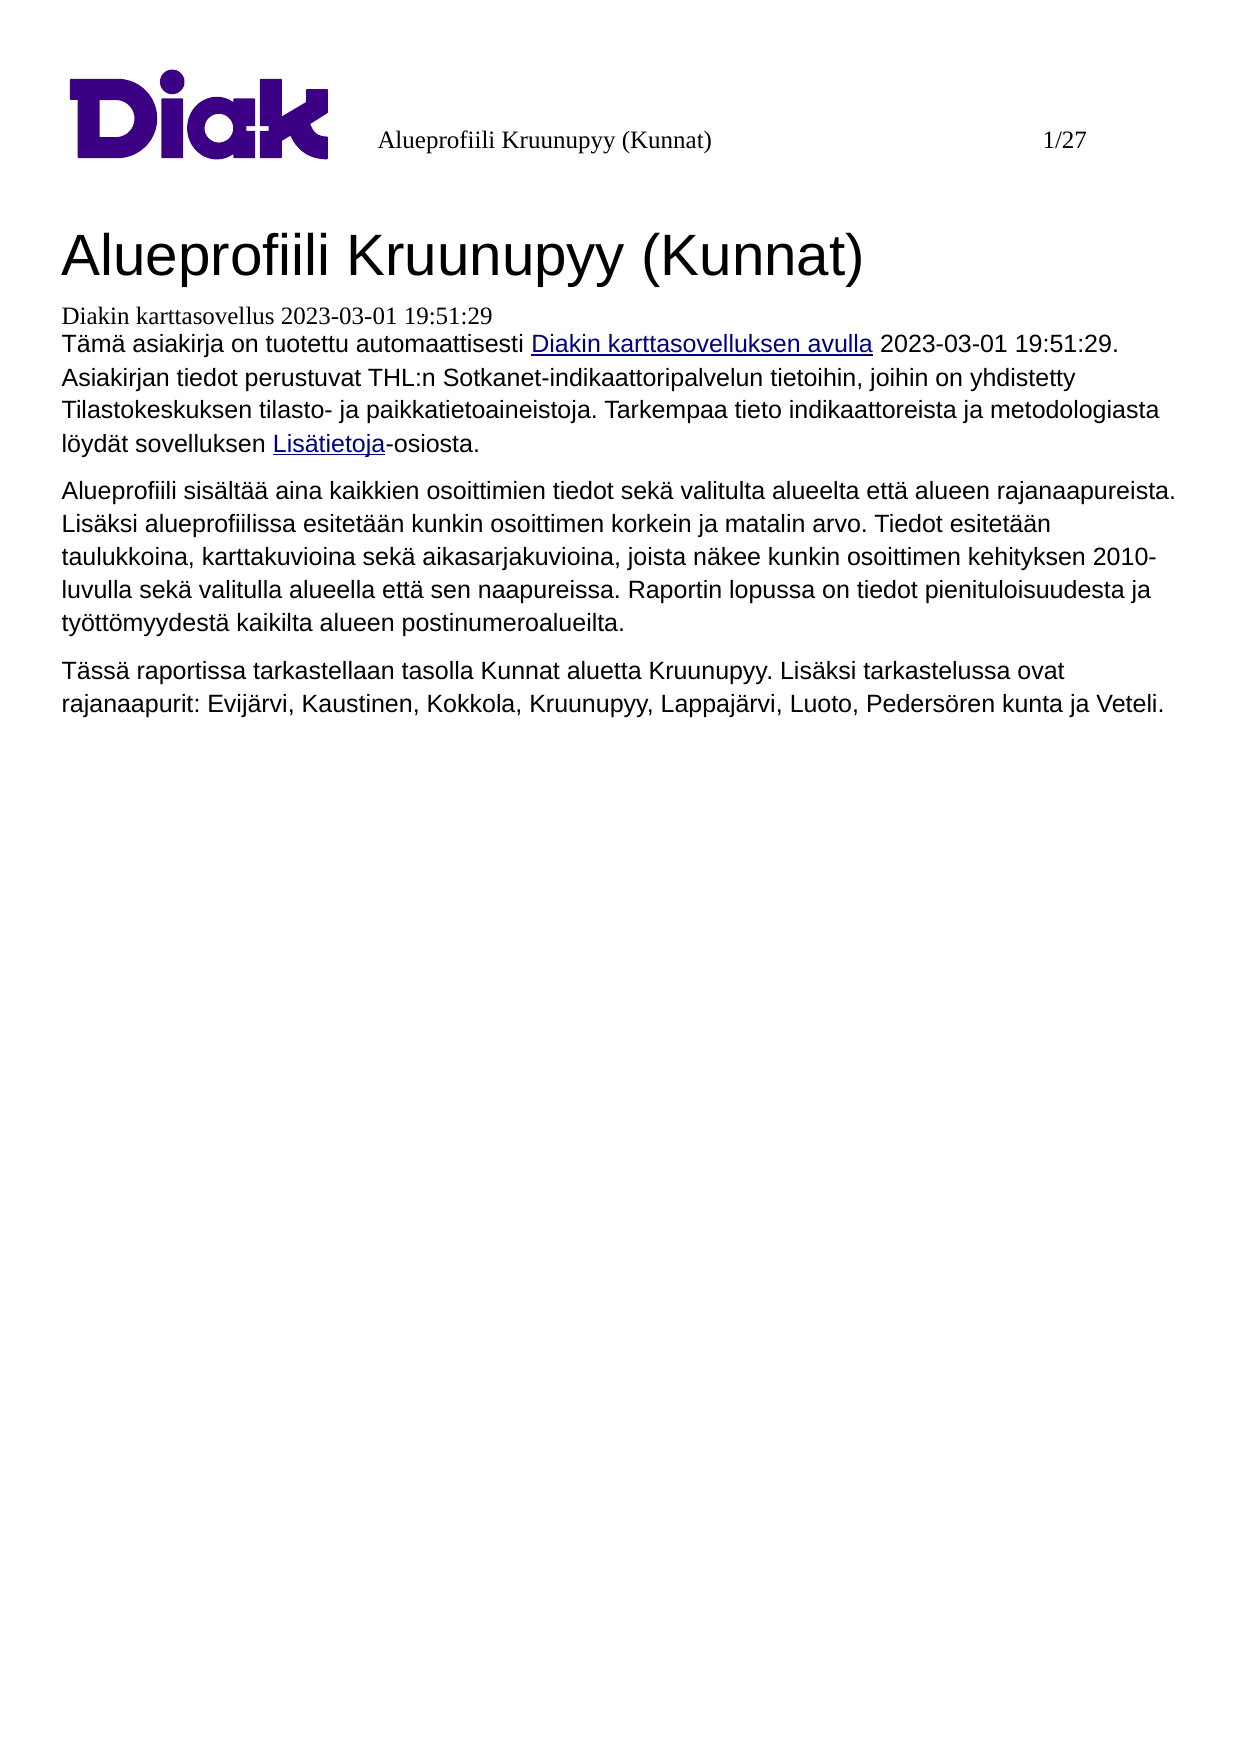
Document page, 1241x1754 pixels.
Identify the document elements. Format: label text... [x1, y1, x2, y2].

title Alueprofiili Kruunupyy (Kunnat) [61, 221, 1179, 288]
text Tässä raportissa tarkastellaan tasolla Kunnat aluetta Kruunupyy. Lisäksi tarkastelussa ovat rajanaapurit: Evijärvi, Kaustinen, Kokkola, Kruunupyy, Lappajärvi, Luoto, Pedersören kunta ja Veteli. [61, 656, 1179, 718]
text Diakin karttasovellus 2023-03-01 19:51:29 [61, 301, 1179, 329]
text Alueprofiili sisältää aina kaikkien osoittimien tiedot sekä valitulta alueelta että alueen rajanaapureista. Lisäksi alueprofiilissa esitetään kunkin osoittimen korkein ja matalin arvo. Tiedot esitetään taulukkoina, karttakuvioina sekä aikasarjakuvioina, joista näkee kunkin osoittimen kehityksen 2010-luvulla sekä valitulla alueella että sen naapureissa. Raportin lopussa on tiedot pienituloisuudesta ja työttömyydestä kaikilta alueen postinumeroalueilta. [61, 476, 1179, 637]
text Tämä asiakirja on tuotettu automaattisesti Diakin karttasovelluksen avulla 2023-03-01 19:51:29. Asiakirjan tiedot perustuvat THL:n Sotkanet-indikaattoripalvelun tietoihin, joihin on yhdistetty Tilastokeskuksen tilasto- ja paikkatietoaineistoja. Tarkempaa tieto indikaattoreista ja metodologiasta löydät sovelluksen Lisätietoja-osiosta. [61, 329, 1179, 457]
